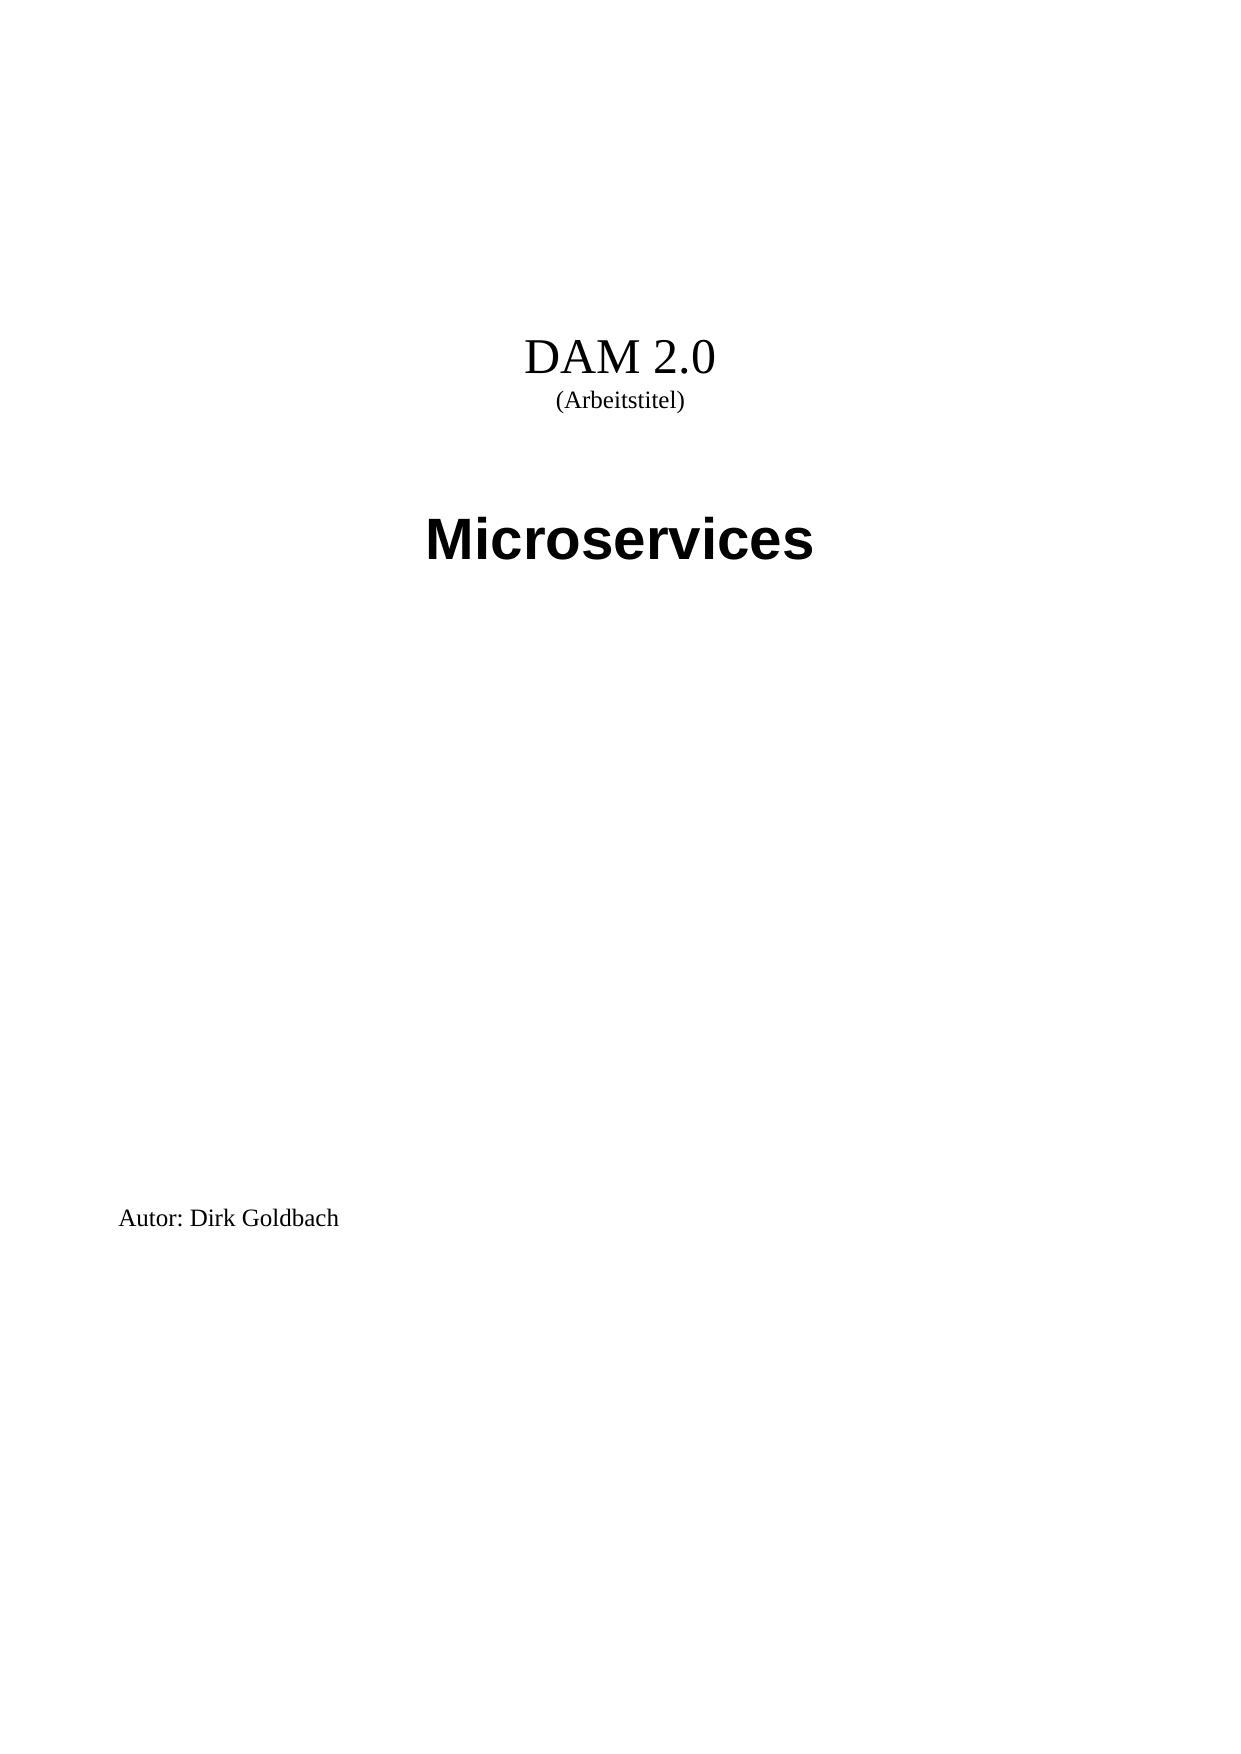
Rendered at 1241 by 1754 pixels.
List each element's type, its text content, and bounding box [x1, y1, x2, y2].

text (Arbeitstitel) [118, 385, 1122, 413]
title Microservices [118, 505, 1122, 572]
text DAM 2.0 [118, 327, 1122, 385]
text Autor: Dirk Goldbach [118, 1203, 1122, 1232]
